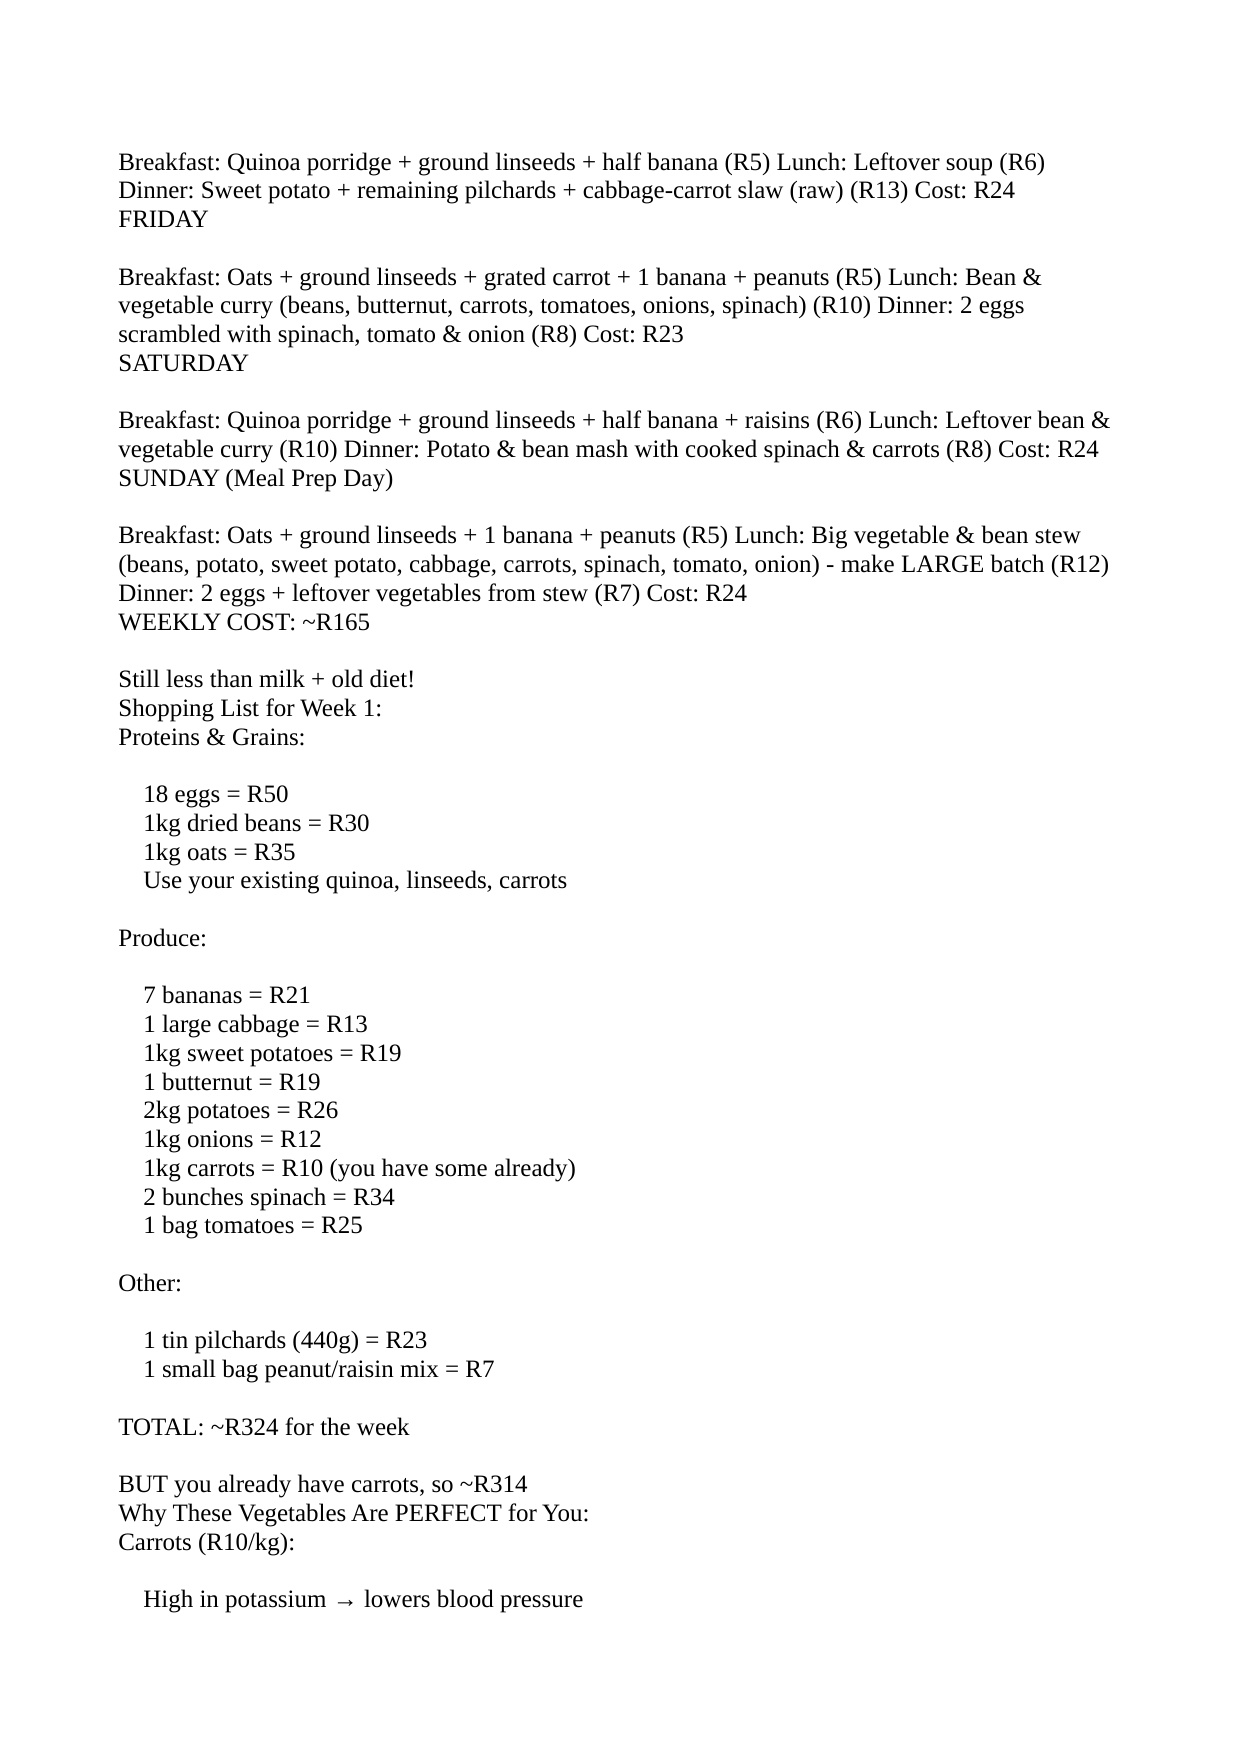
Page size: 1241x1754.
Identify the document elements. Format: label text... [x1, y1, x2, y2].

text 2kg potatoes = R26 [118, 1096, 1122, 1124]
text 1kg dried beans = R30 [118, 808, 1122, 837]
text BUT you already have carrots, so ~R314 [118, 1469, 1122, 1498]
text 1kg oats = R35 [118, 837, 1122, 866]
text Proteins & Grains: [118, 722, 1122, 751]
text SATURDAY [118, 348, 1122, 377]
text 1 small bag peanut/raisin mix = R7 [118, 1354, 1122, 1383]
text TOTAL: ~R324 for the week [118, 1412, 1122, 1441]
text Breakfast: Quinoa porridge + ground linseeds + half banana + raisins (R6) Lunch: Leftover bean & vegetable curry (R10) Dinner: Potato & bean mash with cooked spinach & carrots (R8) Cost: R24 [118, 406, 1122, 463]
text Breakfast: Quinoa porridge + ground linseeds + half banana (R5) Lunch: Leftover soup (R6) Dinner: Sweet potato + remaining pilchards + cabbage-carrot slaw (raw) (R13) Cost: R24 [118, 147, 1122, 204]
text FRIDAY [118, 204, 1122, 233]
text 18 eggs = R50 [118, 779, 1122, 808]
text SUNDAY (Meal Prep Day) [118, 463, 1122, 492]
text Other: [118, 1268, 1122, 1297]
text 2 bunches spinach = R34 [118, 1182, 1122, 1211]
text Carrots (R10/kg): [118, 1527, 1122, 1556]
text 7 bananas = R21 [118, 981, 1122, 1009]
text Shopping List for Week 1: [118, 693, 1122, 722]
text 1kg carrots = R10 (you have some already) [118, 1153, 1122, 1182]
text Why These Vegetables Are PERFECT for You: [118, 1498, 1122, 1527]
text Still less than milk + old diet! [118, 664, 1122, 693]
text 1kg sweet potatoes = R19 [118, 1038, 1122, 1067]
text Produce: [118, 923, 1122, 952]
text WEEKLY COST: ~R165 [118, 607, 1122, 636]
text High in potassium → lowers blood pressure [118, 1584, 1122, 1613]
text 1kg onions = R12 [118, 1124, 1122, 1153]
text Use your existing quinoa, linseeds, carrots [118, 866, 1122, 894]
text 1 large cabbage = R13 [118, 1009, 1122, 1038]
text Breakfast: Oats + ground linseeds + grated carrot + 1 banana + peanuts (R5) Lunch: Bean & vegetable curry (beans, butternut, carrots, tomatoes, onions, spinach) (R10) Dinner: 2 eggs scrambled with spinach, tomato & onion (R8) Cost: R23 [118, 262, 1122, 348]
text Breakfast: Oats + ground linseeds + 1 banana + peanuts (R5) Lunch: Big vegetable & bean stew (beans, potato, sweet potato, cabbage, carrots, spinach, tomato, onion) - make LARGE batch (R12) Dinner: 2 eggs + leftover vegetables from stew (R7) Cost: R24 [118, 521, 1122, 607]
text 1 bag tomatoes = R25 [118, 1211, 1122, 1239]
text 1 tin pilchards (440g) = R23 [118, 1326, 1122, 1354]
text 1 butternut = R19 [118, 1067, 1122, 1096]
